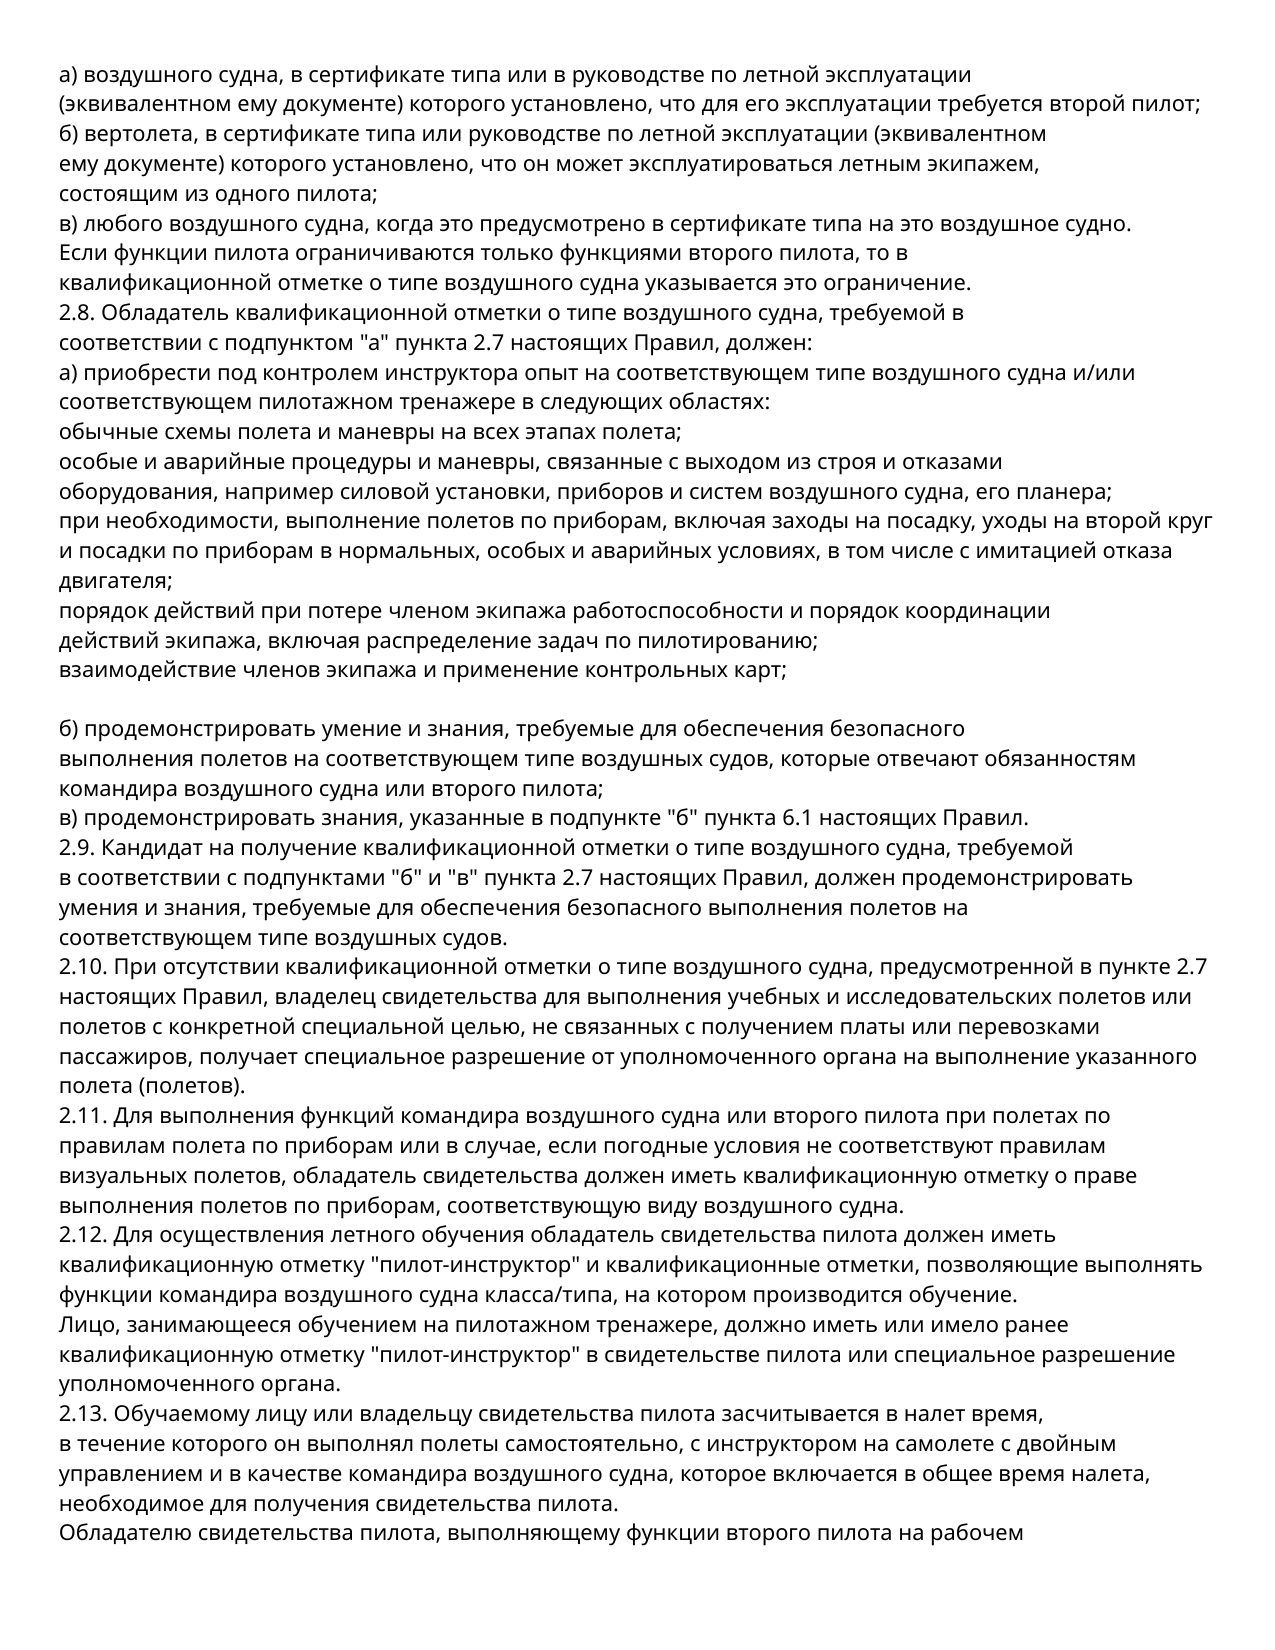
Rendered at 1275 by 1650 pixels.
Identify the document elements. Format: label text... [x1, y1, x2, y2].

text оборудования, например силовой установки, приборов и систем воздушного судна, его планера; [58, 476, 1216, 505]
text взаимодействие членов экипажа и применение контрольных карт; [58, 654, 1216, 684]
text 2.13. Обучаемому лицу или владельцу свидетельства пилота засчитывается в налет время, [58, 1398, 1216, 1428]
text соответствии с подпунктом "а" пункта 2.7 настоящих Правил, должен: [58, 327, 1216, 356]
text 2.12. Для осуществления летного обучения обладатель свидетельства пилота должен иметь квалификационную отметку "пилот-инструктор" и квалификационные отметки, позволяющие выполнять функции командира воздушного судна класса/типа, на котором производится обучение. [58, 1219, 1216, 1309]
text 2.8. Обладатель квалификационной отметки о типе воздушного судна, требуемой в [58, 297, 1216, 327]
text квалификационной отметке о типе воздушного судна указывается это ограничение. [58, 267, 1216, 297]
text в) продемонстрировать знания, указанные в подпункте "б" пункта 6.1 настоящих Правил. [58, 802, 1216, 832]
text командира воздушного судна или второго пилота; [58, 772, 1216, 802]
text 2.11. Для выполнения функций командира воздушного судна или второго пилота при полетах по правилам полета по приборам или в случае, если погодные условия не соответствуют правилам визуальных полетов, обладатель свидетельства должен иметь квалификационную отметку о праве выполнения полетов по приборам, соответствующую виду воздушного судна. [58, 1100, 1216, 1219]
text в течение которого он выполнял полеты самостоятельно, с инструктором на самолете с двойным управлением и в качестве командира воздушного судна, которое включается в общее время налета, необходимое для получения свидетельства пилота. [58, 1428, 1216, 1517]
text а) приобрести под контролем инструктора опыт на соответствующем типе воздушного судна и/или соответствующем пилотажном тренажере в следующих областях: [58, 356, 1216, 416]
text выполнения полетов на соответствующем типе воздушных судов, которые отвечают обязанностям [58, 743, 1216, 772]
text б) вертолета, в сертификате типа или руководстве по летной эксплуатации (эквивалентном [58, 118, 1216, 148]
text б) продемонстрировать умение и знания, требуемые для обеспечения безопасного [58, 713, 1216, 743]
text ему документе) которого установлено, что он может эксплуатироваться летным экипажем, [58, 148, 1216, 178]
text порядок действий при потере членом экипажа работоспособности и порядок координации [58, 595, 1216, 624]
text Лицо, занимающееся обучением на пилотажном тренажере, должно иметь или имело ранее квалификационную отметку "пилот-инструктор" в свидетельстве пилота или специальное разрешение уполномоченного органа. [58, 1309, 1216, 1398]
text при необходимости, выполнение полетов по приборам, включая заходы на посадку, уходы на второй круг и посадки по приборам в нормальных, особых и аварийных условиях, в том числе с имитацией отказа двигателя; [58, 505, 1216, 595]
text (эквивалентном ему документе) которого установлено, что для его эксплуатации требуется второй пилот; [58, 88, 1216, 118]
text 2.9. Кандидат на получение квалификационной отметки о типе воздушного судна, требуемой [58, 832, 1216, 862]
text а) воздушного судна, в сертификате типа или в руководстве по летной эксплуатации [58, 58, 1216, 88]
text 2.10. При отсутствии квалификационной отметки о типе воздушного судна, предусмотренной в пункте 2.7 настоящих Правил, владелец свидетельства для выполнения учебных и исследовательских полетов или полетов с конкретной специальной целью, не связанных с получением платы или перевозками пассажиров, получает специальное разрешение от уполномоченного органа на выполнение указанного полета (полетов). [58, 951, 1216, 1100]
text состоящим из одного пилота; [58, 178, 1216, 207]
text в) любого воздушного судна, когда это предусмотрено в сертификате типа на это воздушное судно. [58, 207, 1216, 237]
text особые и аварийные процедуры и маневры, связанные с выходом из строя и отказами [58, 446, 1216, 476]
text Обладателю свидетельства пилота, выполняющему функции второго пилота на рабочем [58, 1517, 1216, 1547]
text в соответствии с подпунктами "б" и "в" пункта 2.7 настоящих Правил, должен продемонстрировать [58, 862, 1216, 892]
text обычные схемы полета и маневры на всех этапах полета; [58, 416, 1216, 446]
text Если функции пилота ограничиваются только функциями второго пилота, то в [58, 237, 1216, 267]
text соответствующем типе воздушных судов. [58, 921, 1216, 951]
text умения и знания, требуемые для обеспечения безопасного выполнения полетов на [58, 892, 1216, 921]
text действий экипажа, включая распределение задач по пилотированию; [58, 624, 1216, 654]
